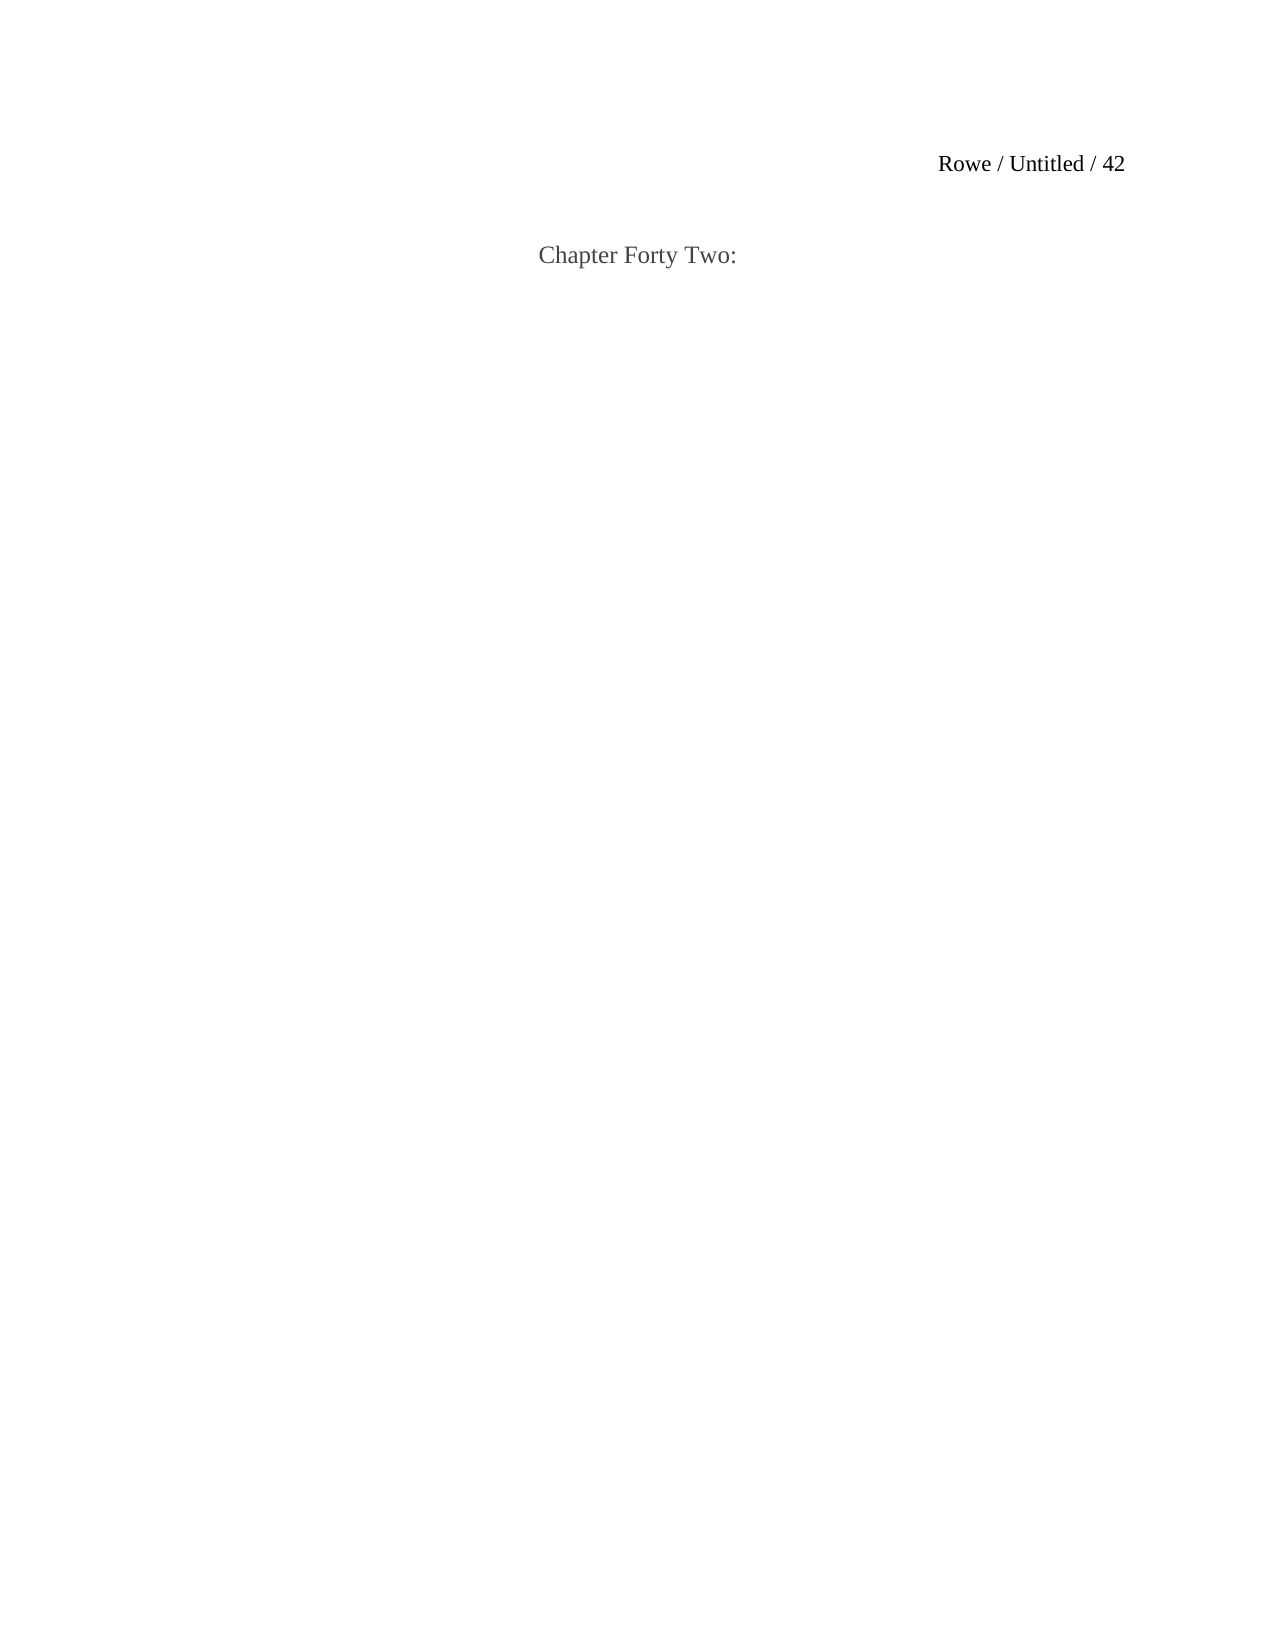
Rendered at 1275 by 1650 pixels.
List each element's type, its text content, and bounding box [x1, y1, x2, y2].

subtitle Chapter Forty Two: [150, 240, 1125, 268]
